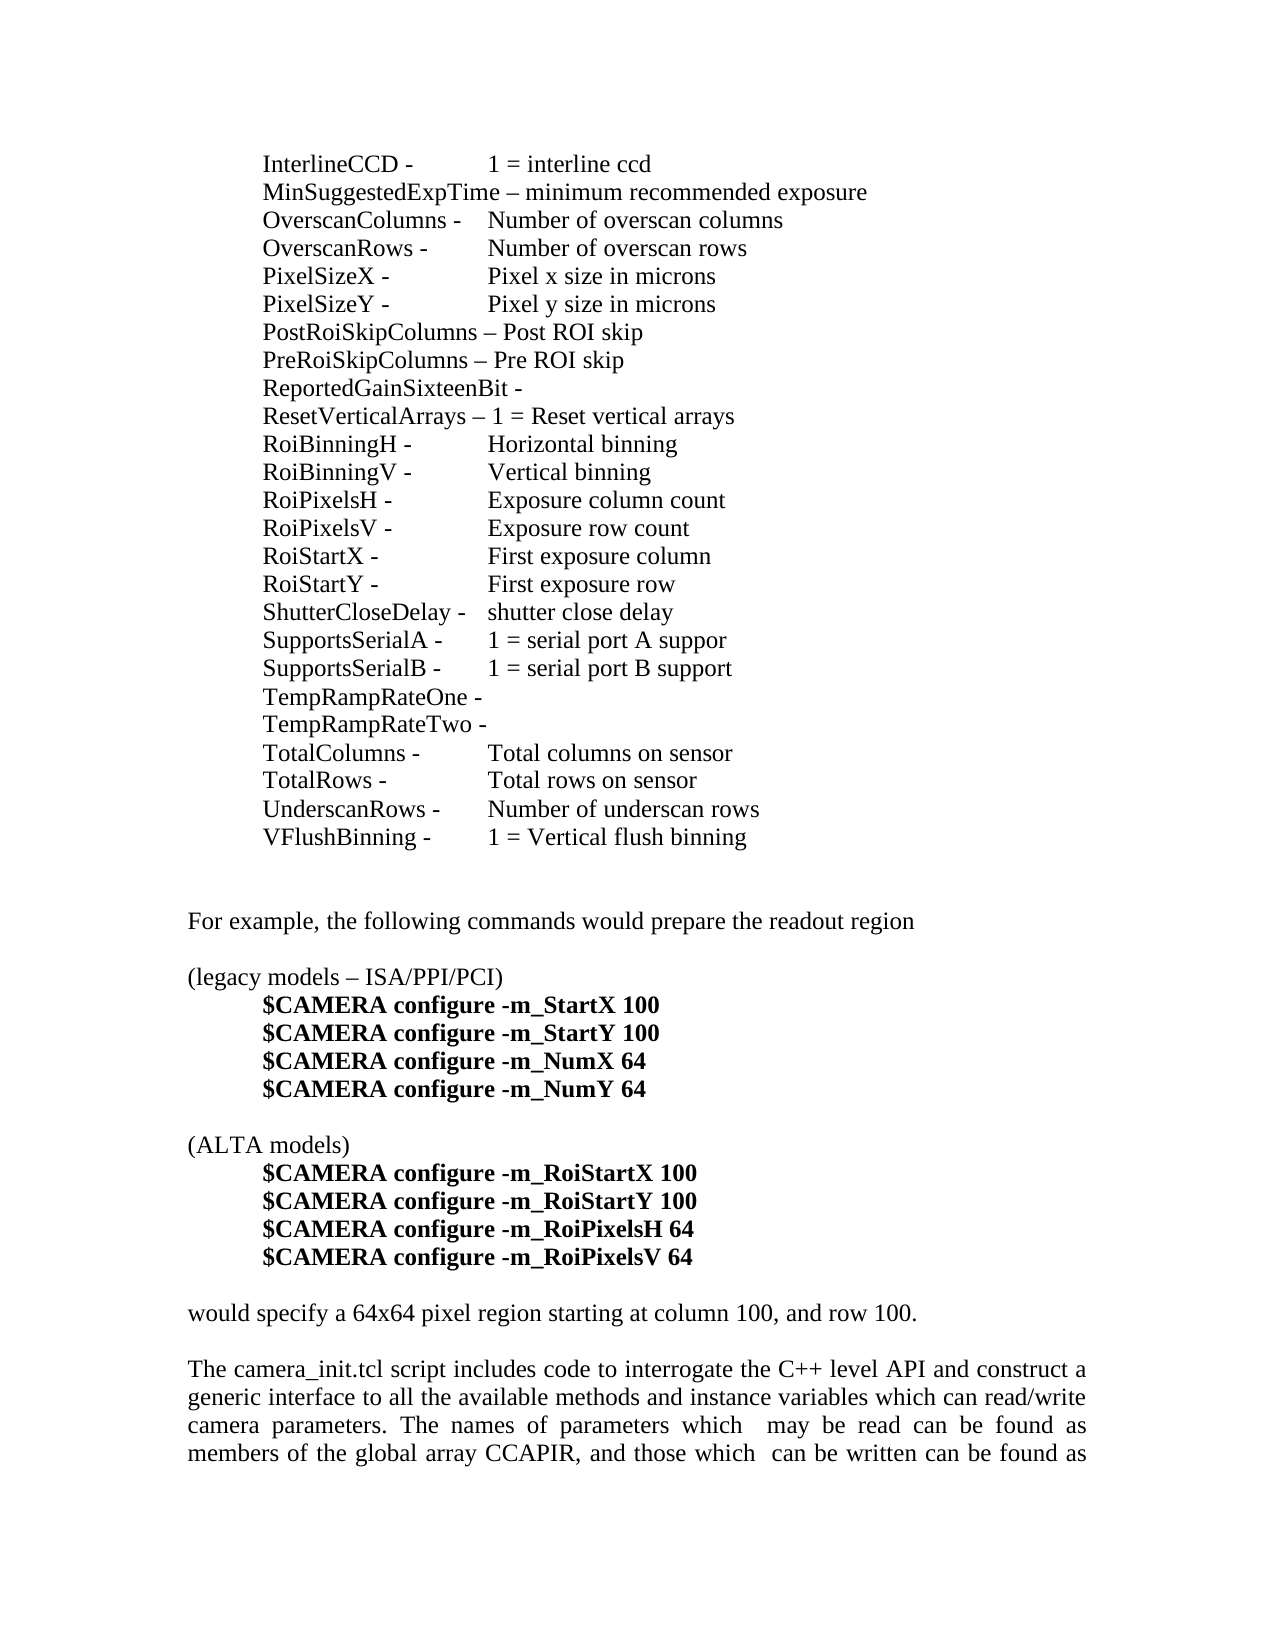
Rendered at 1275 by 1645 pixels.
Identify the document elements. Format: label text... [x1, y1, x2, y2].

text RoiStartY - First exposure row [187, 570, 1087, 598]
text would specify a 64x64 pixel region starting at column 100, and row 100. [187, 1299, 1087, 1327]
text UnderscanRows - Number of underscan rows [187, 794, 1087, 822]
text PixelSizeX - Pixel x size in microns [187, 262, 1087, 290]
text PixelSizeY - Pixel y size in microns [187, 290, 1087, 318]
text RoiBinningH - Horizontal binning [187, 430, 1087, 458]
text $CAMERA configure -m_StartY 100 [187, 1019, 1087, 1047]
text InterlineCCD - 1 = interline ccd [187, 150, 1087, 178]
text PreRoiSkipColumns – Pre ROI skip [187, 346, 1087, 374]
text RoiBinningV - Vertical binning [187, 458, 1087, 486]
text RoiStartX - First exposure column [187, 542, 1087, 570]
text SupportsSerialA - 1 = serial port A suppor [187, 626, 1087, 654]
text $CAMERA configure -m_NumY 64 [187, 1075, 1087, 1103]
text $CAMERA configure -m_RoiPixelsH 64 [187, 1215, 1087, 1243]
text ShutterCloseDelay - shutter close delay [187, 598, 1087, 626]
text TotalColumns - Total columns on sensor [187, 738, 1087, 766]
text $CAMERA configure -m_NumX 64 [187, 1047, 1087, 1075]
text TempRampRateTwo - [187, 710, 1087, 738]
text (legacy models – ISA/PPI/PCI) [187, 963, 1087, 991]
text For example, the following commands would prepare the readout region [187, 907, 1087, 934]
text $CAMERA configure -m_RoiStartY 100 [187, 1187, 1087, 1215]
text $CAMERA configure -m_RoiPixelsV 64 [187, 1243, 1087, 1271]
text TotalRows - Total rows on sensor [187, 766, 1087, 794]
text ReportedGainSixteenBit - [187, 374, 1087, 402]
text SupportsSerialB - 1 = serial port B support [187, 654, 1087, 682]
text The camera_init.tcl script includes code to interrogate the C++ level API and construct a generic interface to all the available methods and instance variables which can read/write camera parameters. The names of parameters which may be read can be found as members of the global array CCAPIR, and those which can be written can be found as [187, 1355, 1087, 1467]
text PostRoiSkipColumns – Post ROI skip [187, 318, 1087, 346]
text OverscanRows - Number of overscan rows [187, 234, 1087, 262]
text $CAMERA configure -m_RoiStartX 100 [187, 1159, 1087, 1187]
text RoiPixelsV - Exposure row count [187, 514, 1087, 542]
text TempRampRateOne - [187, 682, 1087, 710]
text (ALTA models) [187, 1131, 1087, 1159]
text VFlushBinning - 1 = Vertical flush binning [187, 822, 1087, 851]
text OverscanColumns - Number of overscan columns [187, 206, 1087, 234]
text MinSuggestedExpTime – minimum recommended exposure [187, 178, 1087, 206]
text RoiPixelsH - Exposure column count [187, 486, 1087, 514]
text ResetVerticalArrays – 1 = Reset vertical arrays [187, 402, 1087, 430]
text $CAMERA configure -m_StartX 100 [187, 991, 1087, 1019]
